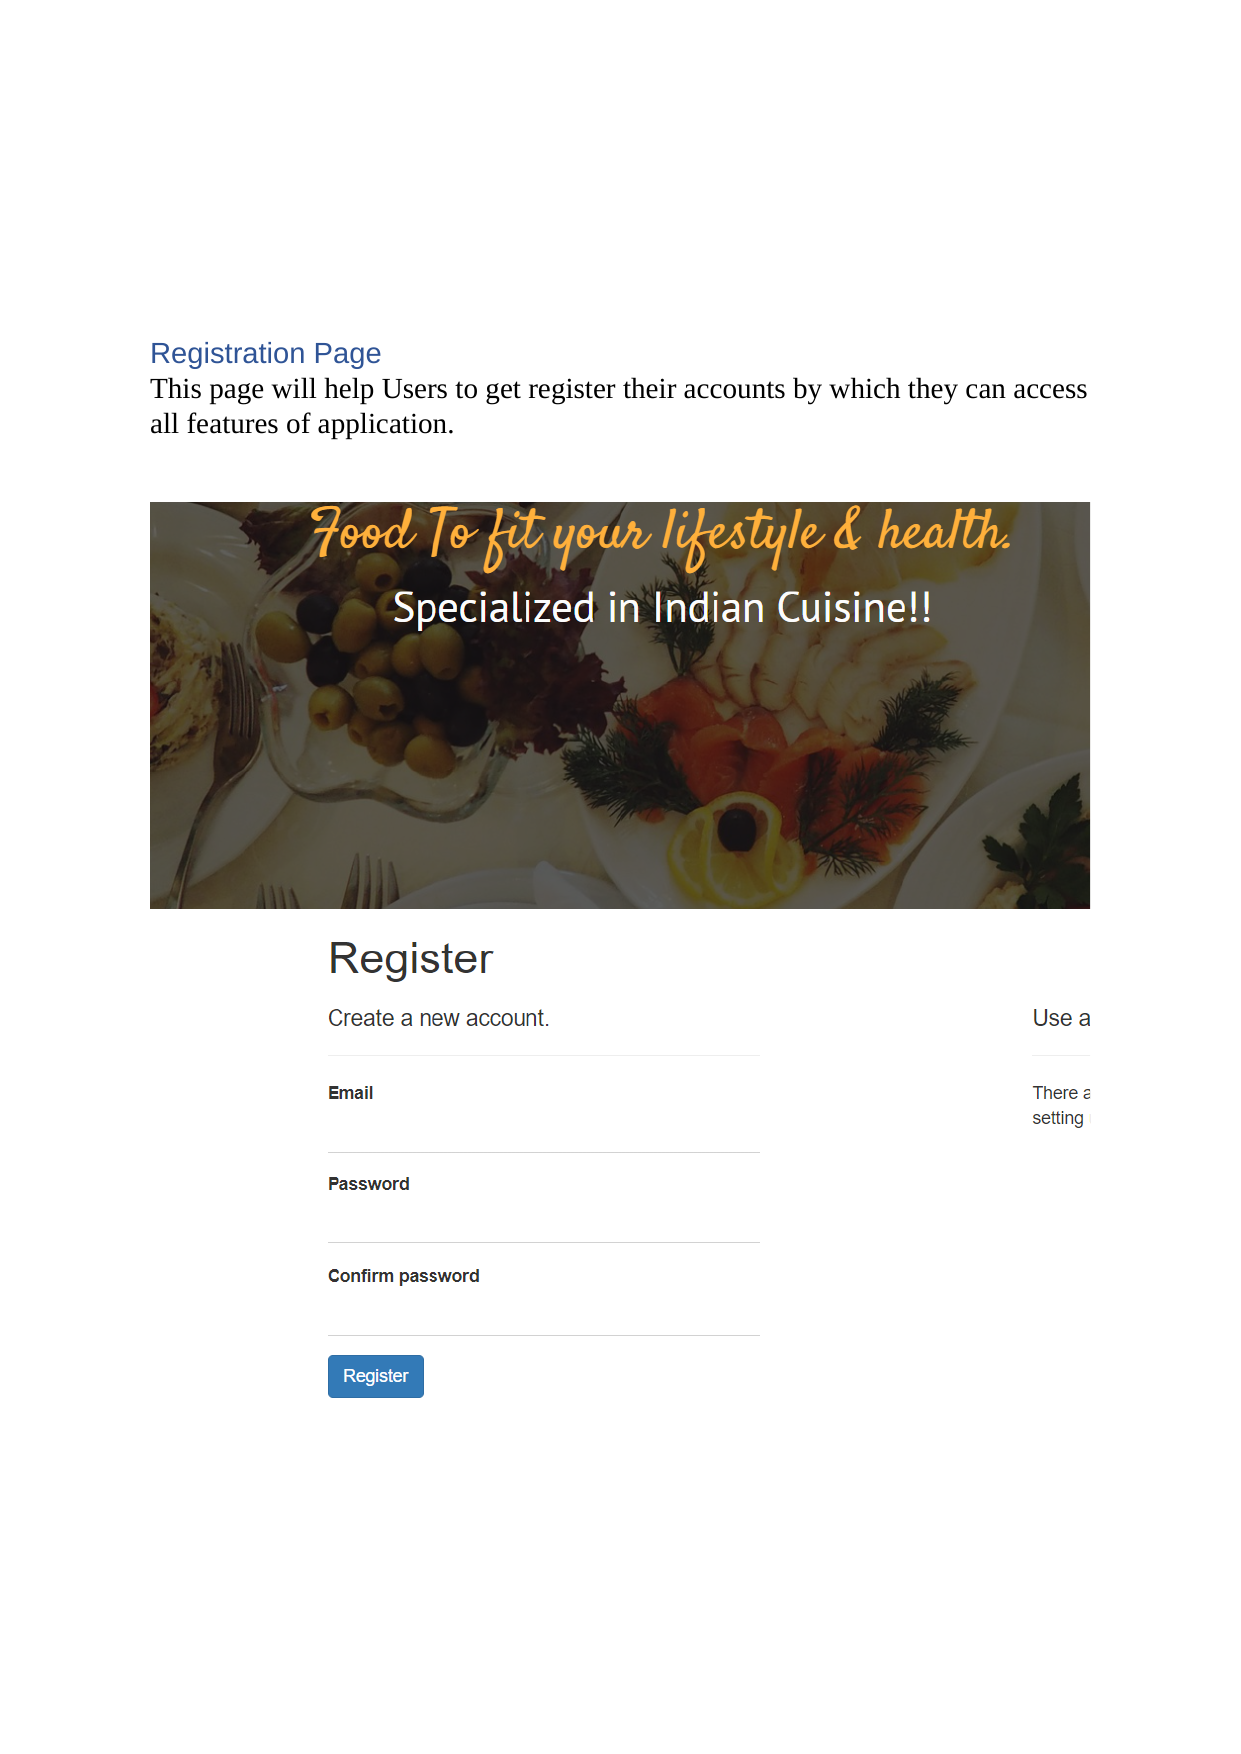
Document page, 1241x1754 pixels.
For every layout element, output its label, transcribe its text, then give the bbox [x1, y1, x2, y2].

text This page will help Users to get register their accounts by which they can access all features of application. [150, 371, 1090, 440]
subtitle Registration Page [150, 336, 1090, 369]
